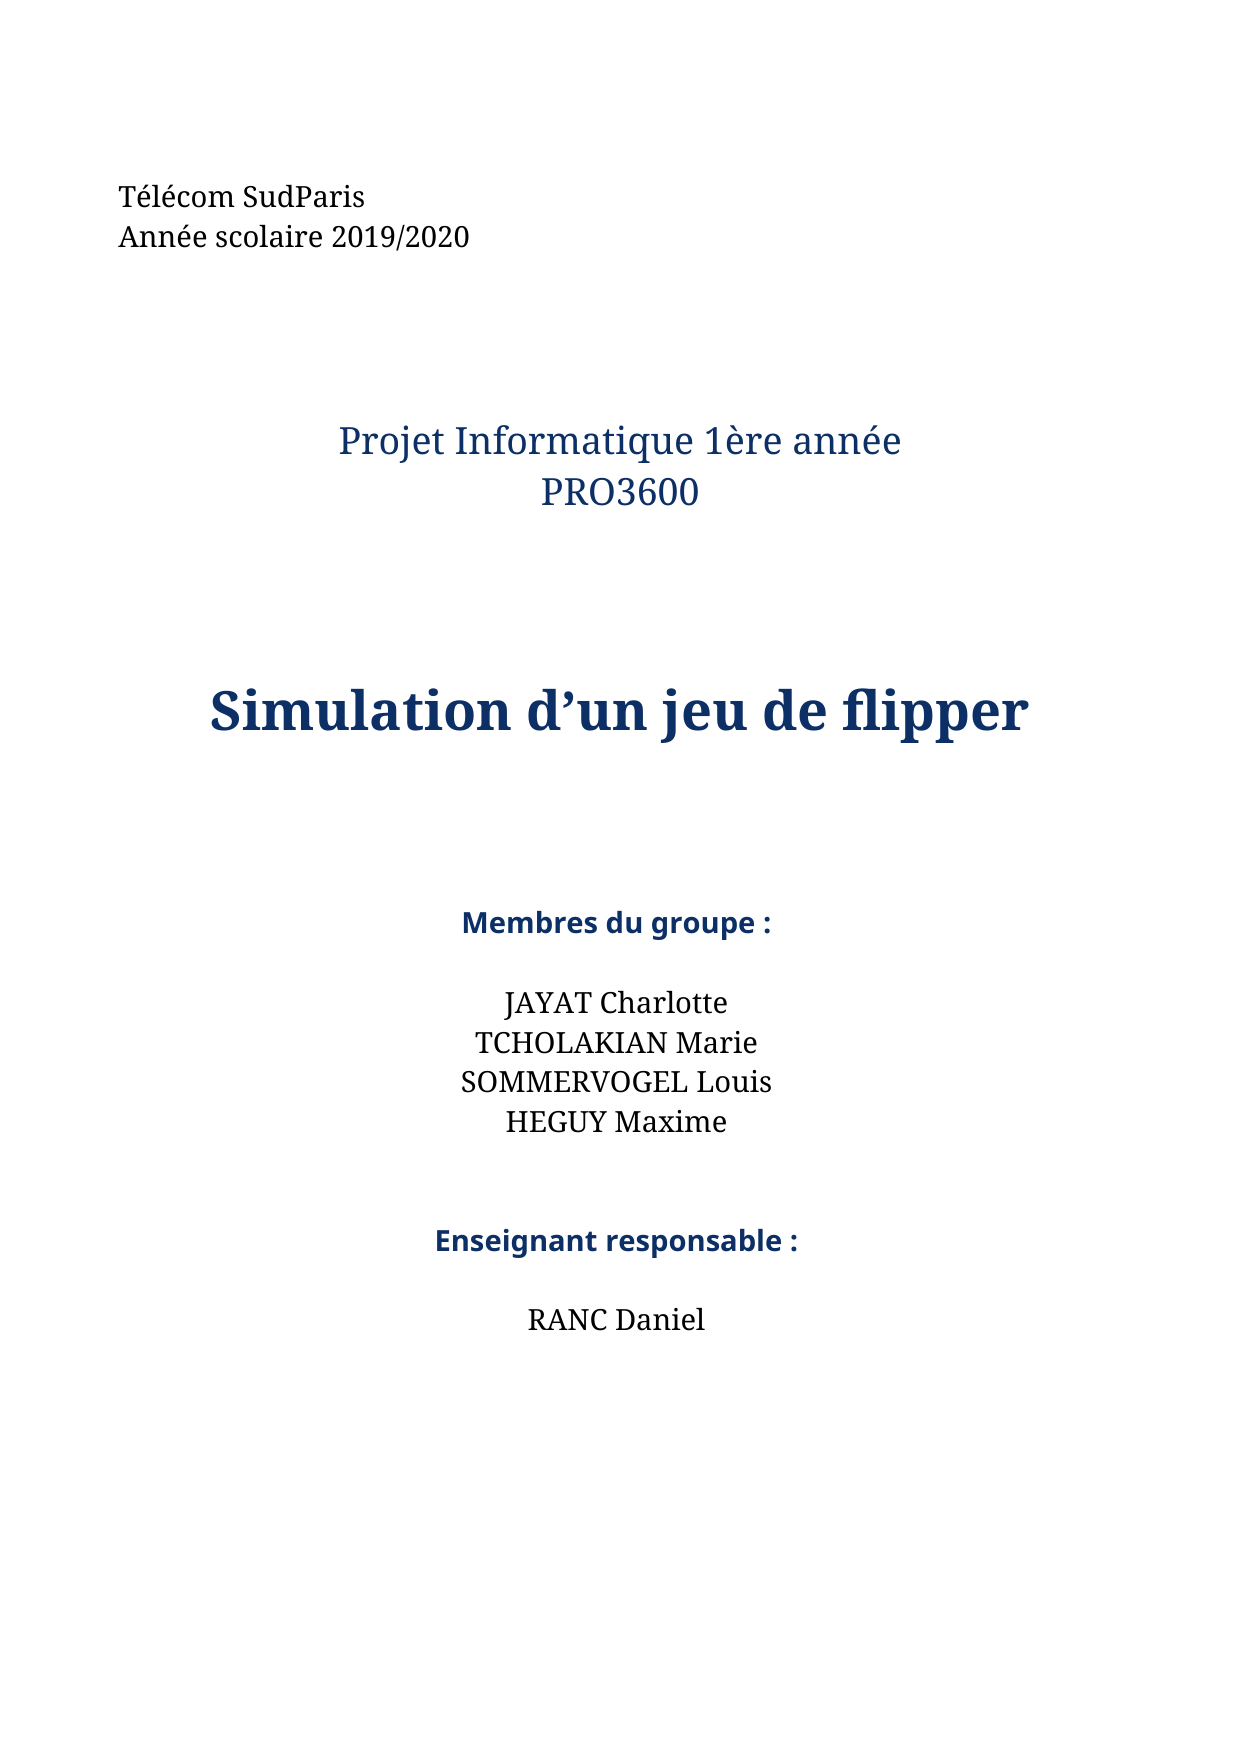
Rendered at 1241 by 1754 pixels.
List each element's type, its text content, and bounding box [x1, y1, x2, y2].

text PRO3600 [118, 466, 1122, 517]
text Enseignant responsable : [118, 1220, 1122, 1260]
text Télécom SudParis [118, 176, 1122, 216]
text RANC Daniel [118, 1300, 1122, 1339]
text Simulation d’un jeu de flipper [118, 673, 1122, 747]
text JAYAT Charlotte [118, 982, 1122, 1022]
text Année scolaire 2019/2020 [118, 216, 1122, 256]
text Membres du groupe : [118, 903, 1122, 942]
text SOMMERVOGEL Louis [118, 1062, 1122, 1101]
text HEGUY Maxime [118, 1101, 1122, 1141]
text Projet Informatique 1ère année [118, 414, 1122, 466]
text TCHOLAKIAN Marie [118, 1022, 1122, 1062]
